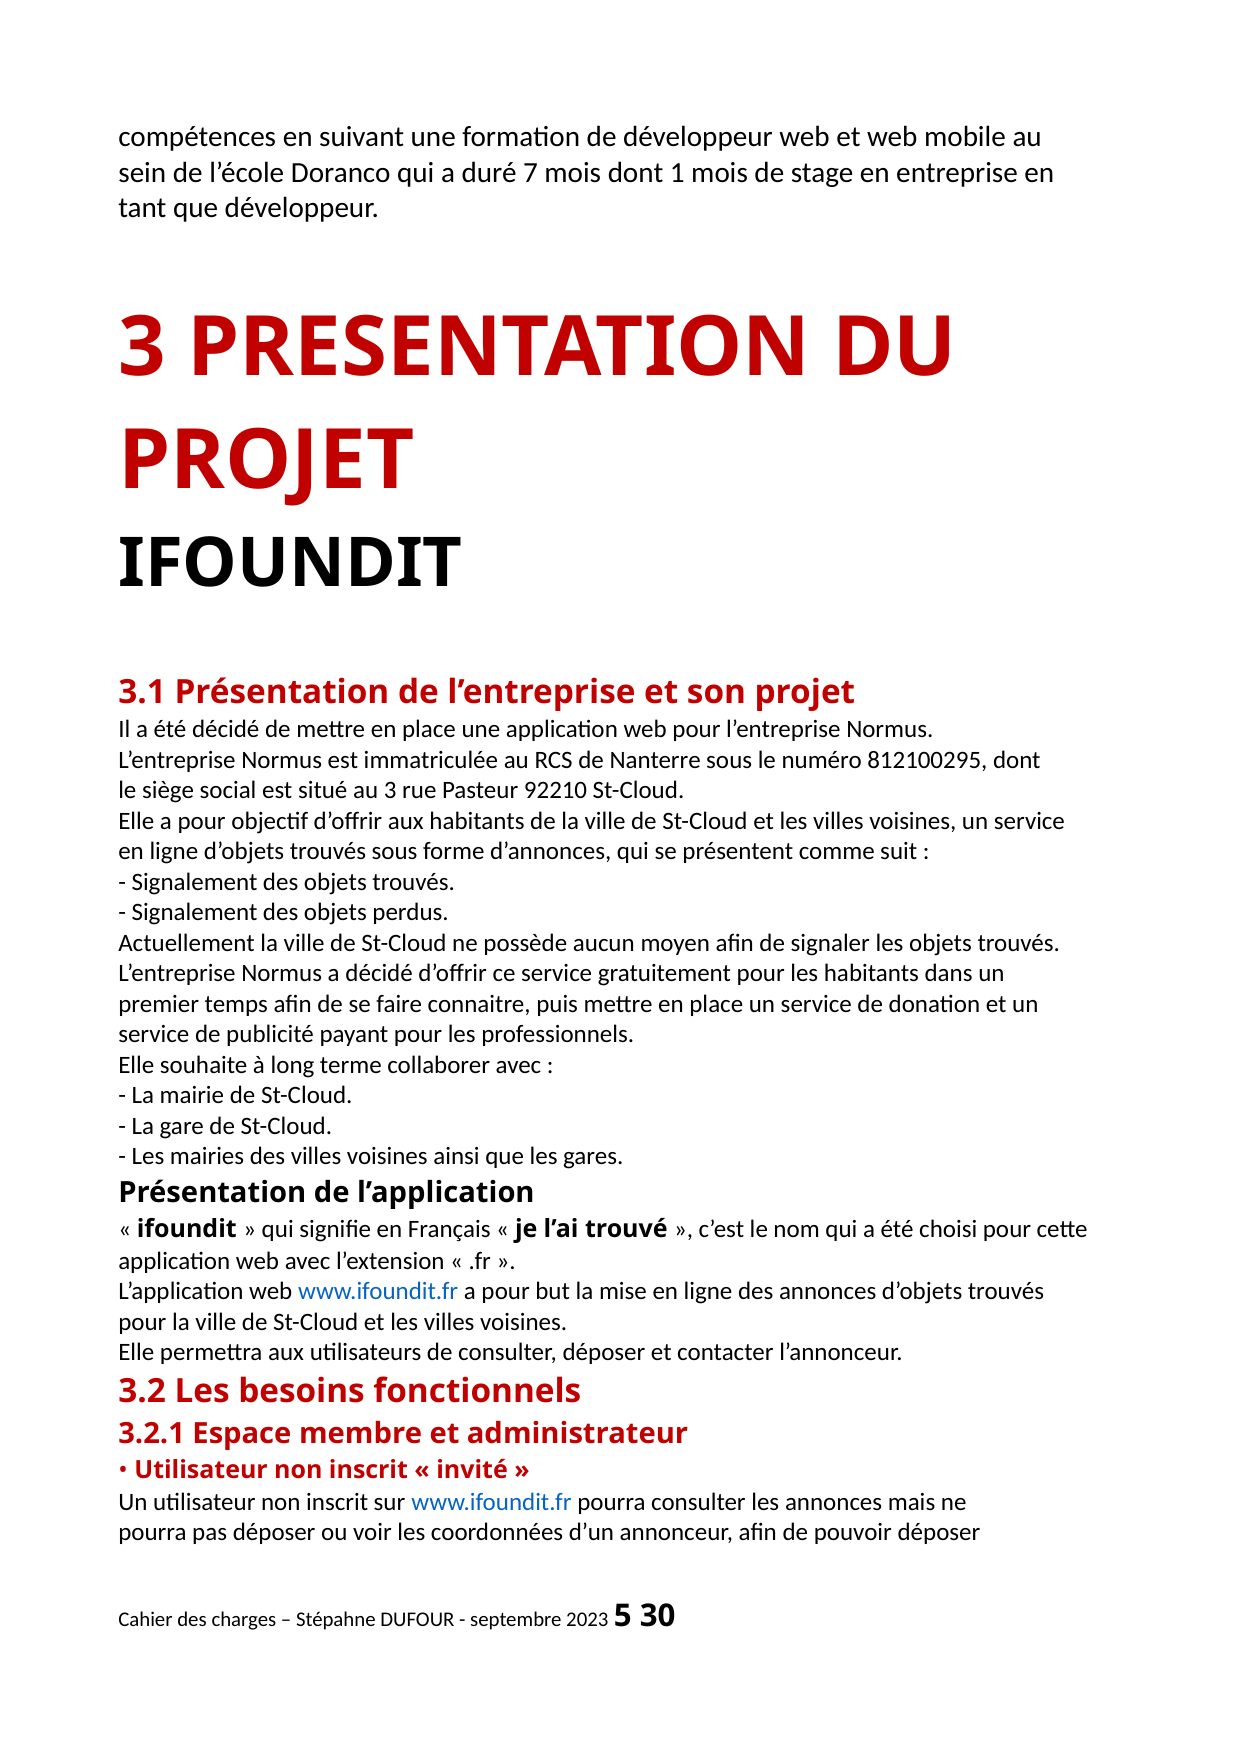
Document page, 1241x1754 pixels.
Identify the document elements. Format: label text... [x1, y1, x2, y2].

text 3 PRESENTATION DU [118, 286, 1122, 399]
text Elle souhaite à long terme collaborer avec : [118, 1049, 1122, 1079]
text Un utilisateur non inscrit sur www.ifoundit.fr pourra consulter les annonces mais ne [118, 1486, 1122, 1517]
text « ifoundit » qui signifie en Français « je l’ai trouvé », c’est le nom qui a été choisi pour cette [118, 1211, 1122, 1245]
text Actuellement la ville de St-Cloud ne possède aucun moyen afin de signaler les objets trouvés. [118, 927, 1122, 957]
text premier temps afin de se faire connaitre, puis mettre en place un service de donation et un [118, 988, 1122, 1018]
text PROJET [118, 399, 1122, 513]
text - Signalement des objets perdus. [118, 896, 1122, 927]
text - La mairie de St-Cloud. [118, 1079, 1122, 1110]
text le siège social est situé au 3 rue Pasteur 92210 St-Cloud. [118, 774, 1122, 805]
text application web avec l’extension « .fr ». [118, 1245, 1122, 1275]
text - La gare de St-Cloud. [118, 1110, 1122, 1141]
text Elle permettra aux utilisateurs de consulter, déposer et contacter l’annonceur. [118, 1336, 1122, 1367]
text L’entreprise Normus a décidé d’offrir ce service gratuitement pour les habitants dans un [118, 957, 1122, 988]
text compétences en suivant une formation de développeur web et web mobile au [118, 118, 1122, 154]
text - Les mairies des villes voisines ainsi que les gares. [118, 1141, 1122, 1171]
text IFOUNDIT [118, 513, 1122, 607]
text Elle a pour objectif d’offrir aux habitants de la ville de St-Cloud et les villes voisines, un service [118, 805, 1122, 835]
text pourra pas déposer ou voir les coordonnées d’un annonceur, afin de pouvoir déposer [118, 1517, 1122, 1547]
text tant que développeur. [118, 189, 1122, 225]
text pour la ville de St-Cloud et les villes voisines. [118, 1306, 1122, 1336]
text Présentation de l’application [118, 1171, 1122, 1211]
text 3.1 Présentation de l’entreprise et son projet [118, 668, 1122, 713]
text 3.2 Les besoins fonctionnels [118, 1367, 1122, 1412]
text 9 [118, 607, 1122, 642]
text sein de l’école Doranco qui a duré 7 mois dont 1 mois de stage en entreprise en [118, 154, 1122, 189]
text - Signalement des objets trouvés. [118, 866, 1122, 896]
text Il a été décidé de mettre en place une application web pour l’entreprise Normus. [118, 713, 1122, 744]
text L’entreprise Normus est immatriculée au RCS de Nanterre sous le numéro 812100295, dont [118, 744, 1122, 774]
text 8 [118, 225, 1122, 261]
text en ligne d’objets trouvés sous forme d’annonces, qui se présentent comme suit : [118, 835, 1122, 866]
text service de publicité payant pour les professionnels. [118, 1018, 1122, 1049]
text • Utilisateur non inscrit « invité » [118, 1452, 1122, 1486]
text L’application web www.ifoundit.fr a pour but la mise en ligne des annonces d’objets trouvés [118, 1275, 1122, 1306]
text 3.2.1 Espace membre et administrateur [118, 1412, 1122, 1452]
